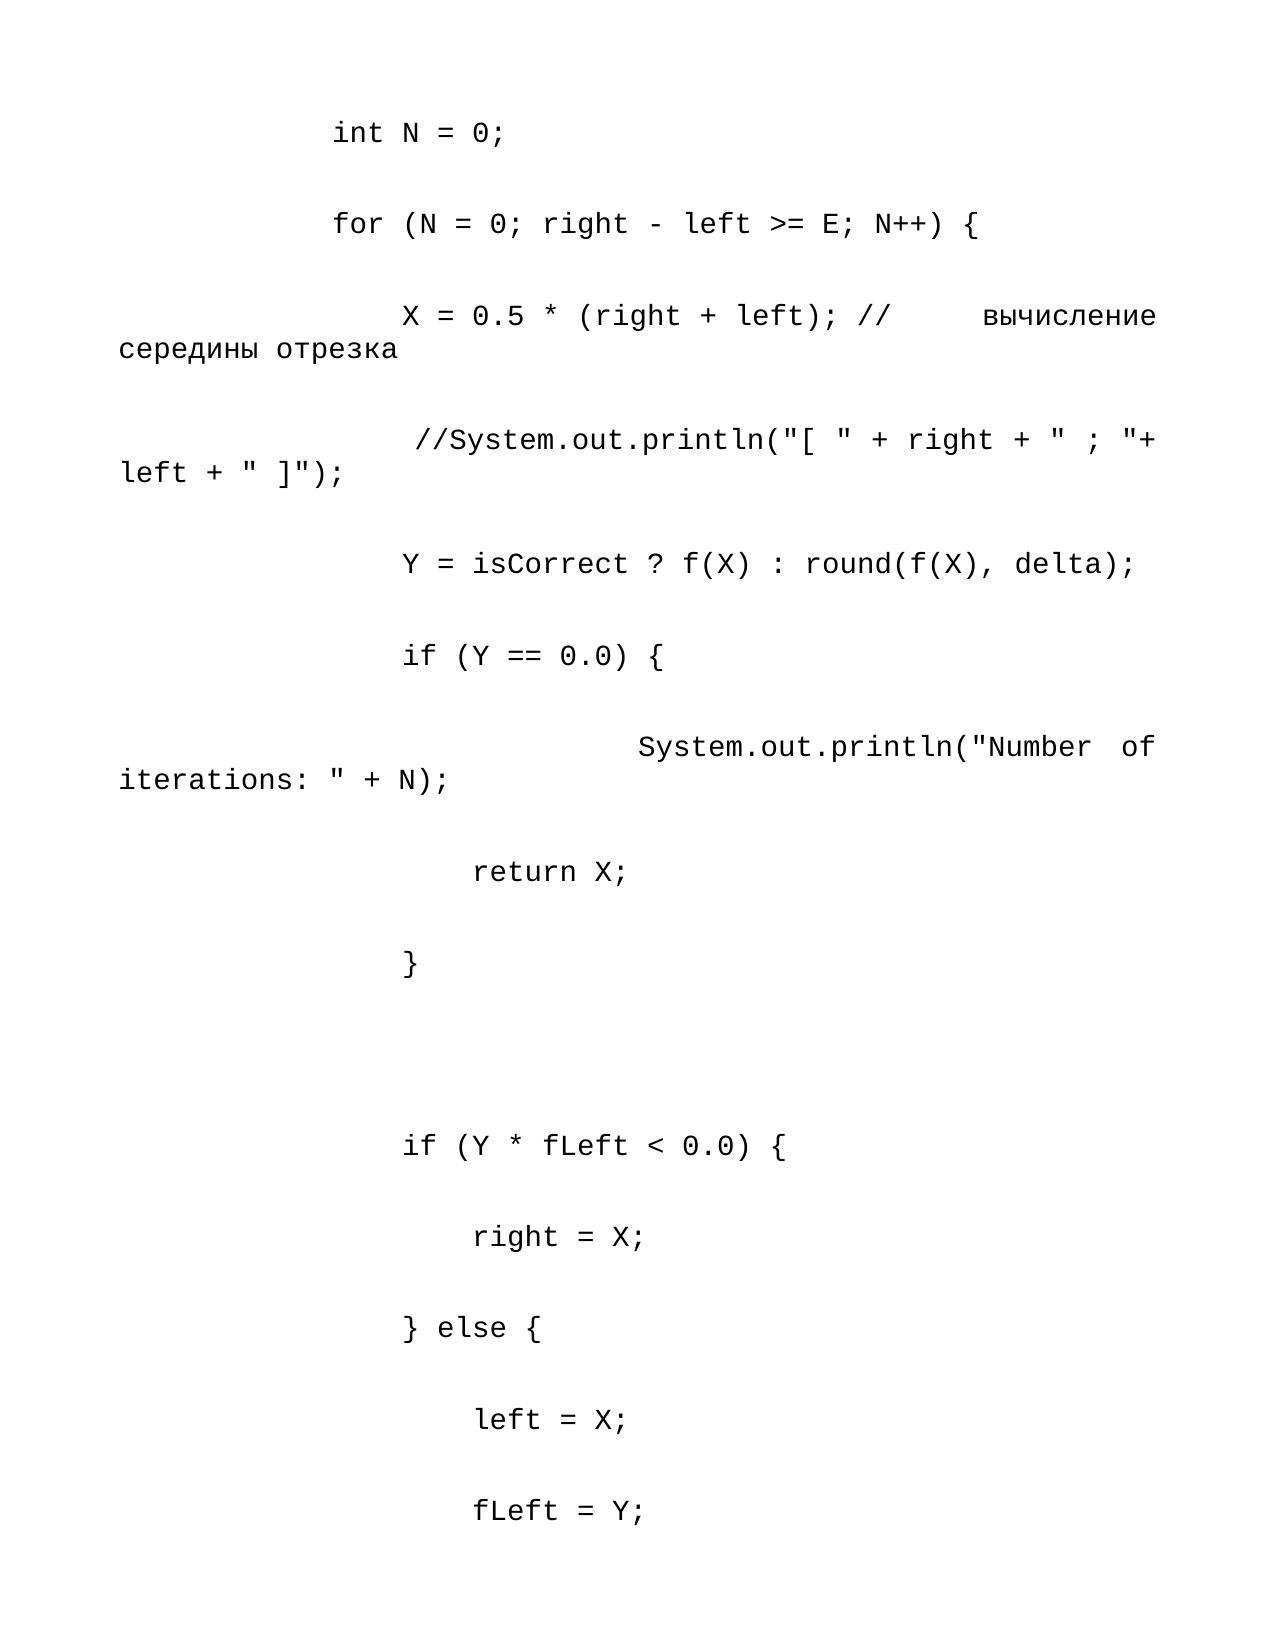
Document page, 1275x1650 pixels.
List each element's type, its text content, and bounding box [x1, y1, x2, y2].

text X = 0.5 * (right + left); // вычисление середины отрезка [118, 301, 1157, 367]
text System.out.println("Number of iterations: " + N); [118, 732, 1157, 798]
text right = X; [118, 1222, 1157, 1255]
text fLeft = Y; [118, 1496, 1157, 1529]
text //System.out.println("[ " + right + " ; "+ left + " ]"); [118, 425, 1157, 491]
text } [118, 948, 1157, 981]
text left = X; [118, 1405, 1157, 1438]
text if (Y * fLeft < 0.0) { [118, 1131, 1157, 1164]
text for (N = 0; right - left >= E; N++) { [118, 209, 1157, 242]
text int N = 0; [118, 118, 1157, 151]
text return X; [118, 857, 1157, 890]
text if (Y == 0.0) { [118, 641, 1157, 674]
text Y = isCorrect ? f(X) : round(f(X), delta); [118, 549, 1157, 583]
text } else { [118, 1313, 1157, 1346]
